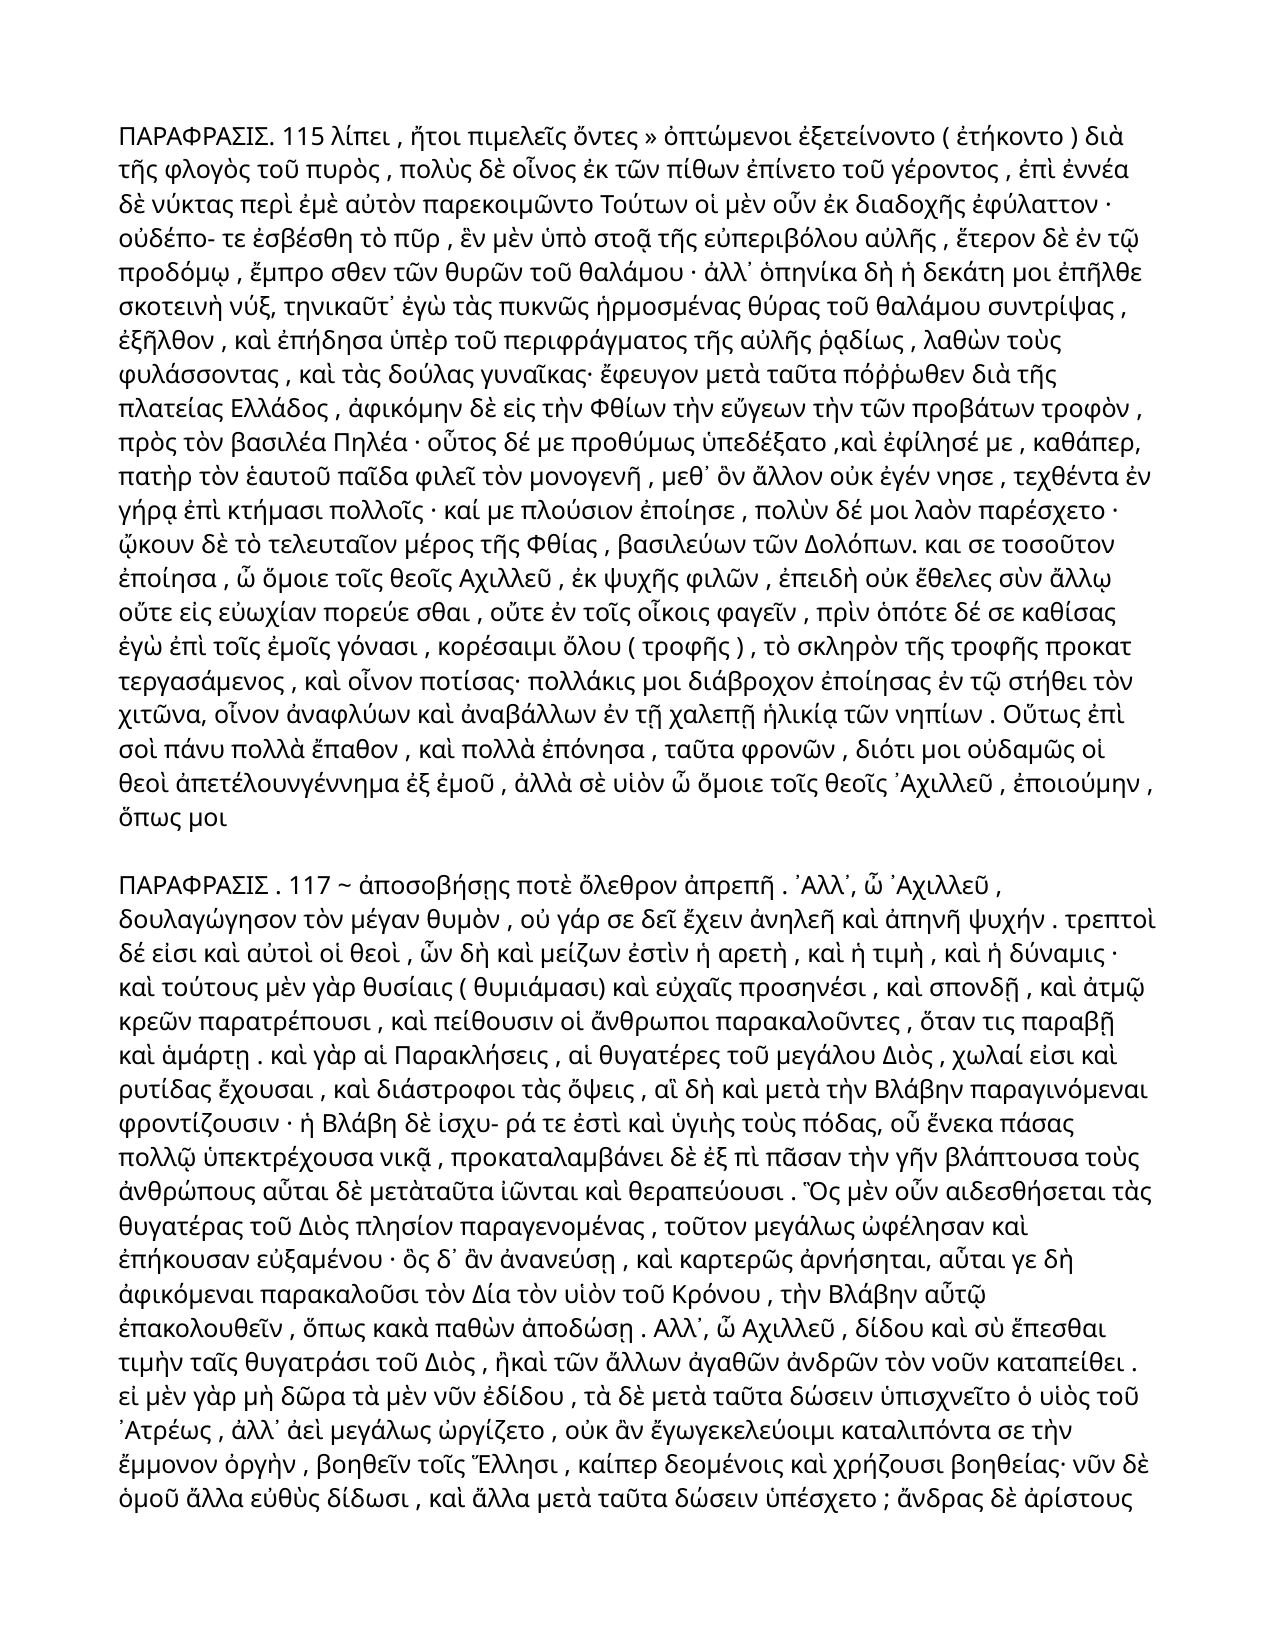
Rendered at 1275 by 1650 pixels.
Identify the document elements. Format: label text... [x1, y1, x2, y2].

text ΠΑΡΑΦΡΑΣΙΣ . 117 ~ ἀποσοβήσῃς ποτὲ ὄλεθρον ἀπρεπῆ . ᾿Αλλ᾽, ὦ ᾿Αχιλλεῦ , δουλαγώγησον τὸν μέγαν θυμὸν , οὐ γάρ σε δεῖ ἔχειν ἀνηλεῆ καὶ ἀπηνῆ ψυχήν . τρεπτοὶ δέ εἰσι καὶ αὐτοὶ οἱ θεοὶ , ὧν δὴ καὶ μείζων ἐστὶν ἡ αρετὴ , καὶ ἡ τιμὴ , καὶ ἡ δύναμις · καὶ τούτους μὲν γὰρ θυσίαις ( θυμιάμασι) καὶ εὐχαῖς προσηνέσι , καὶ σπονδῇ , καὶ ἀτμῷ κρεῶν παρατρέπουσι , καὶ πείθουσιν οἱ ἄνθρωποι παρακαλοῦντες , ὅταν τις παραβῇ καὶ ἁμάρτῃ . καὶ γὰρ αἱ Παρακλήσεις , αἱ θυγατέρες τοῦ μεγάλου Διὸς , χωλαί εἰσι καὶ ρυτίδας ἔχουσαι , καὶ διάστροφοι τὰς ὄψεις , αἳ δὴ καὶ μετὰ τὴν Βλάβην παραγινόμεναι φροντίζουσιν · ἡ Βλάβη δὲ ἰσχυ‐ ρά τε ἐστὶ καὶ ὑγιὴς τοὺς πόδας, οὗ ἕνεκα πάσας πολλῷ ὑπεκτρέχουσα νικᾷ , προκαταλαμβάνει δὲ ἐξ πὶ πᾶσαν τὴν γῆν βλάπτουσα τοὺς ἀνθρώπους αὗται δὲ μετὰταῦτα ἰῶνται καὶ θεραπεύουσι . Ὃς μὲν οὖν αιδεσθήσεται τὰς θυγατέρας τοῦ Διὸς πλησίον παραγενομένας , τοῦτον μεγάλως ὠφέλησαν καὶ ἐπήκουσαν εὐξαμένου · ὃς δ᾽ ἂν ἀνανεύσῃ , καὶ καρτερῶς ἀρνήσηται, αὗται γε δὴ ἀφικόμεναι παρακαλοῦσι τὸν Δία τὸν υἱὸν τοῦ Κρόνου , τὴν Βλάβην αὖτῷ ἐπακολουθεῖν , ὅπως κακὰ παθὼν ἀποδώσῃ . Αλλ᾽, ὦ Αχιλλεῦ , δίδου καὶ σὺ ἕπεσθαι τιμὴν ταῖς θυγατράσι τοῦ Διὸς , ἢκαὶ τῶν ἄλλων ἀγαθῶν ἀνδρῶν τὸν νοῦν καταπείθει . εἰ μὲν γὰρ μὴ δῶρα τὰ μὲν νῦν ἐδίδου , τὰ δὲ μετὰ ταῦτα δώσειν ὑπισχνεῖτο ὁ υἱὸς τοῦ ᾿Ατρέως , ἀλλ᾽ ἀεὶ μεγάλως ὠργίζετο , οὐκ ἂν ἔγωγεκελεύοιμι καταλιπόντα σε τὴν ἔμμονον ὀργὴν , βοηθεῖν τοῖς Ἕλλησι , καίπερ δεομένοις καὶ χρήζουσι βοηθείας· νῦν δὲ ὁμοῦ ἄλλα εὐθὺς δίδωσι , καὶ ἄλλα μετὰ ταῦτα δώσειν ὑπέσχετο ; ἄνδρας δὲ ἀρίστους [118, 867, 1157, 1515]
text ΠΑΡΑΦΡΑΣΙΣ. 115 λίπει , ἤτοι πιμελεῖς ὄντες » ὀπτώμενοι ἐξετείνοντο ( ἐτήκοντο ) διὰ τῆς φλογὸς τοῦ πυρὸς , πολὺς δὲ οἶνος ἐκ τῶν πίθων ἐπίνετο τοῦ γέροντος , ἐπὶ ἐννέα δὲ νύκτας περὶ ἐμὲ αὐτὸν παρεκοιμῶντο Τούτων οἱ μὲν οὖν ἐκ διαδοχῆς ἐφύλαττον · οὐδέπο‐ τε ἐσβέσθη τὸ πῦρ , ἓν μὲν ὑπὸ στοᾷ τῆς εὐπεριβόλου αὐλῆς , ἕτερον δὲ ἐν τῷ προδόμῳ , ἔμπρο σθεν τῶν θυρῶν τοῦ θαλάμου · ἀλλ᾿ ὁπηνίκα δὴ ἡ δεκάτη μοι ἐπῆλθε σκοτεινὴ νύξ, τηνικαῦτ᾽ ἐγὼ τὰς πυκνῶς ἡρμοσμένας θύρας τοῦ θαλάμου συντρίψας , ἐξῆλθον , καὶ ἐπήδησα ὑπὲρ τοῦ περιφράγματος τῆς αὐλῆς ῥᾳδίως , λαθὼν τοὺς φυλάσσοντας , καὶ τὰς δούλας γυναῖκας· ἔφευγον μετὰ ταῦτα πόῤῥωθεν διὰ τῆς πλατείας Ελλάδος , ἀφικόμην δὲ εἰς τὴν Φθίων τὴν εὔγεων τὴν τῶν προβάτων τροφὸν , πρὸς τὸν βασιλέα Πηλέα · οὗτος δέ με προθύμως ὑπεδέξατο ,καὶ ἐφίλησέ με , καθάπερ, πατὴρ τὸν ἑαυτοῦ παῖδα φιλεῖ τὸν μονογενῆ , μεθ᾿ ὃν ἄλλον οὐκ ἐγέν νησε , τεχθέντα ἐν γήρᾳ ἐπὶ κτήμασι πολλοῖς · καί με πλούσιον ἐποίησε , πολὺν δέ μοι λαὸν παρέσχετο · ᾤκουν δὲ τὸ τελευταῖον μέρος τῆς Φθίας , βασιλεύων τῶν Δολόπων. και σε τοσοῦτον ἐποίησα , ὦ ὅμοιε τοῖς θεοῖς Αχιλλεῦ , ἐκ ψυχῆς φιλῶν , ἐπειδὴ οὐκ ἔθελες σὺν ἄλλῳ οὔτε εἰς εὐωχίαν πορεύε σθαι , οὔτε ἐν τοῖς οἶκοις φαγεῖν , πρὶν ὁπότε δέ σε καθίσας ἐγὼ ἐπὶ τοῖς ἐμοῖς γόνασι , κορέσαιμι ὄλου ( τροφῆς ) , τὸ σκληρὸν τῆς τροφῆς προκατ τεργασάμενος , καὶ οἶνον ποτίσας· πολλάκις μοι διάβροχον ἐποίησας ἐν τῷ στήθει τὸν χιτῶνα, οἶνον ἀναφλύων καὶ ἀναβάλλων ἐν τῇ χαλεπῇ ἡλικίᾳ τῶν νηπίων . Οὕτως ἐπὶ σοὶ πάνυ πολλὰ ἔπαθον , καὶ πολλὰ ἐπόνησα , ταῦτα φρονῶν , διότι μοι οὐδαμῶς οἱ θεοὶ ἀπετέλουνγέννημα ἐξ ἐμοῦ , ἀλλὰ σὲ υἱὸν ὦ ὅμοιε τοῖς θεοῖς ᾿Αχιλλεῦ , ἐποιούμην , ὅπως μοι [118, 118, 1157, 833]
